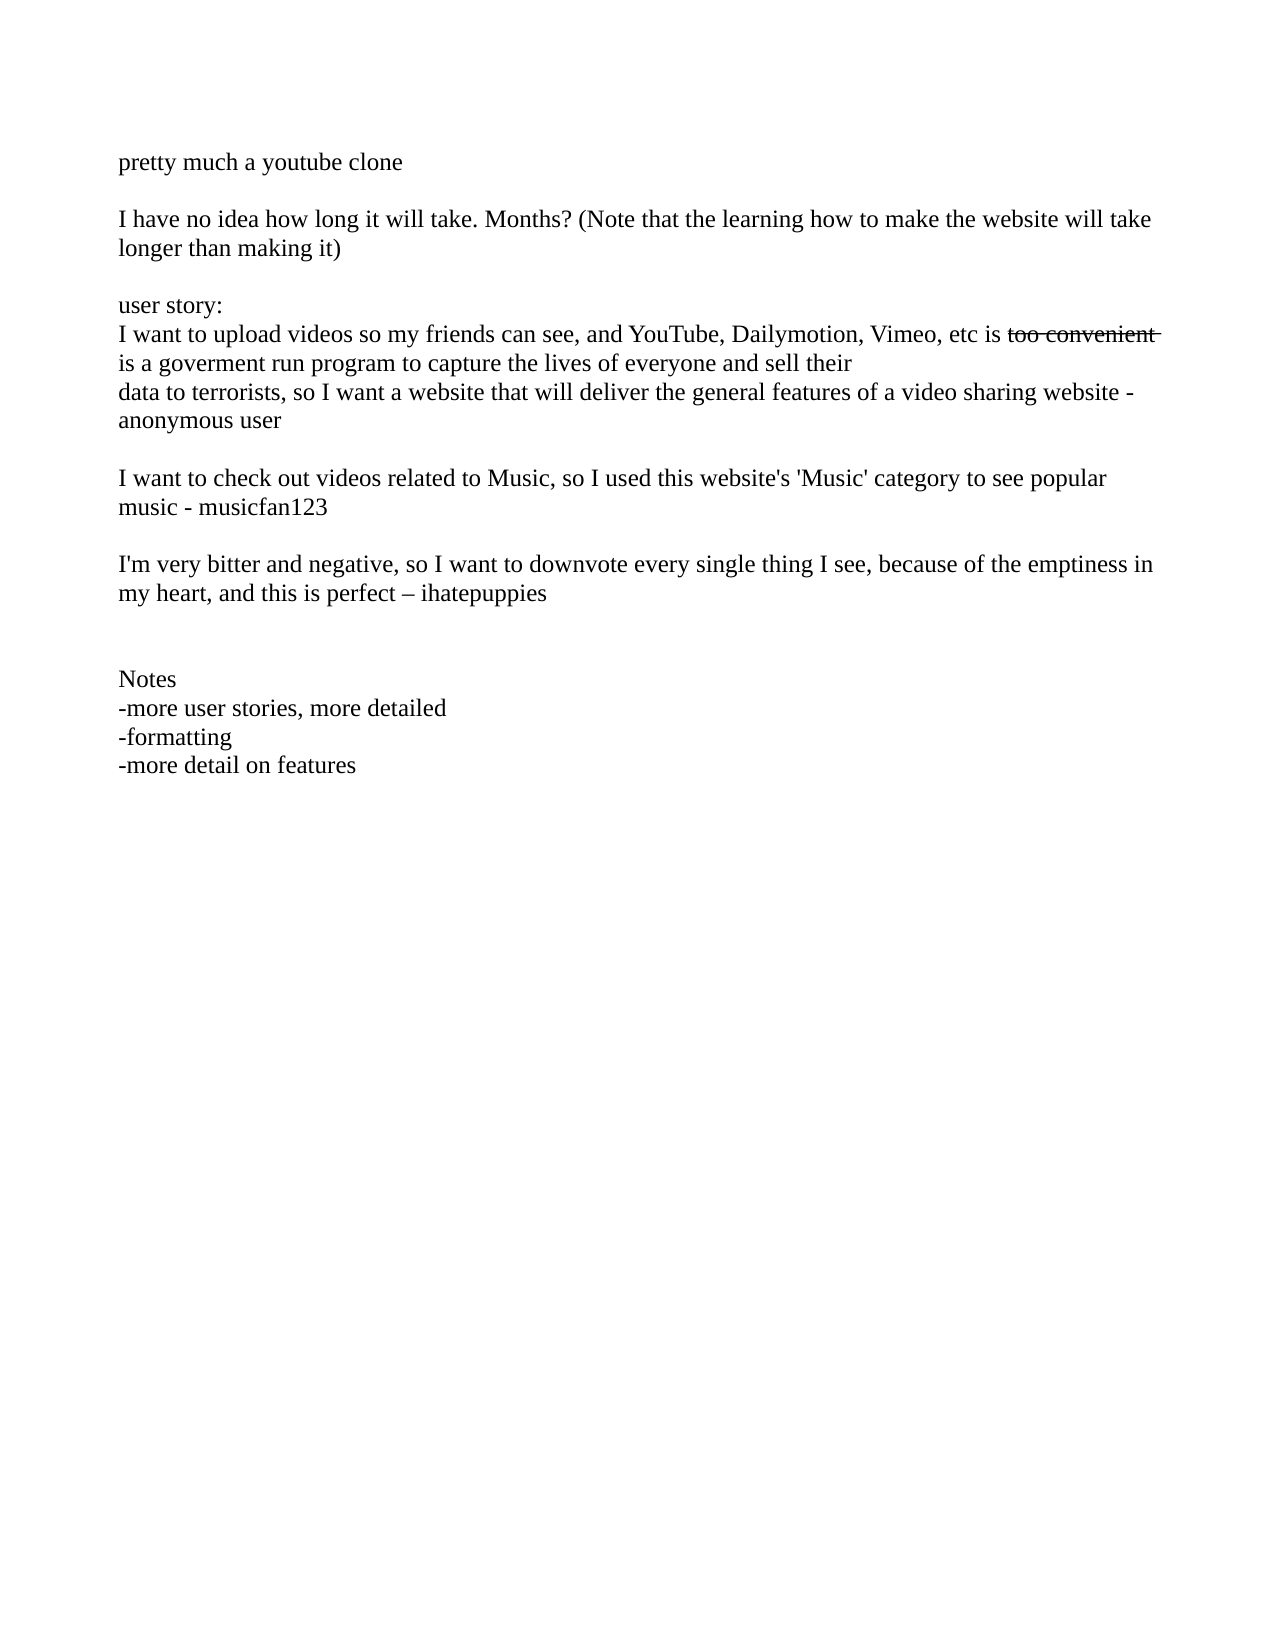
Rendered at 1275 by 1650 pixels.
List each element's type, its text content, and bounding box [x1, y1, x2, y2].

text I want to upload videos so my friends can see, and YouTube, Dailymotion, Vimeo, etc is t̶o̶o̶ ̶c̶o̶n̶v̶e̶n̶i̶e̶n̶t̶ is a goverment run program to capture the lives of everyone and sell their [118, 319, 1157, 377]
text Notes [118, 664, 1157, 693]
text user story: [118, 291, 1157, 319]
text -formatting [118, 722, 1157, 751]
text pretty much a youtube clone [118, 147, 1157, 176]
text data to terrorists, so I want a website that will deliver the general features of a video sharing website - anonymous user [118, 377, 1157, 434]
text I have no idea how long it will take. Months? (Note that the learning how to make the website will take longer than making it) [118, 204, 1157, 262]
text -more detail on features [118, 751, 1157, 779]
text I want to check out videos related to Music, so I used this website's 'Music' category to see popular music - musicfan123 [118, 463, 1157, 521]
text -more user stories, more detailed [118, 693, 1157, 722]
text I'm very bitter and negative, so I want to downvote every single thing I see, because of the emptiness in my heart, and this is perfect – ihatepuppies [118, 549, 1157, 607]
